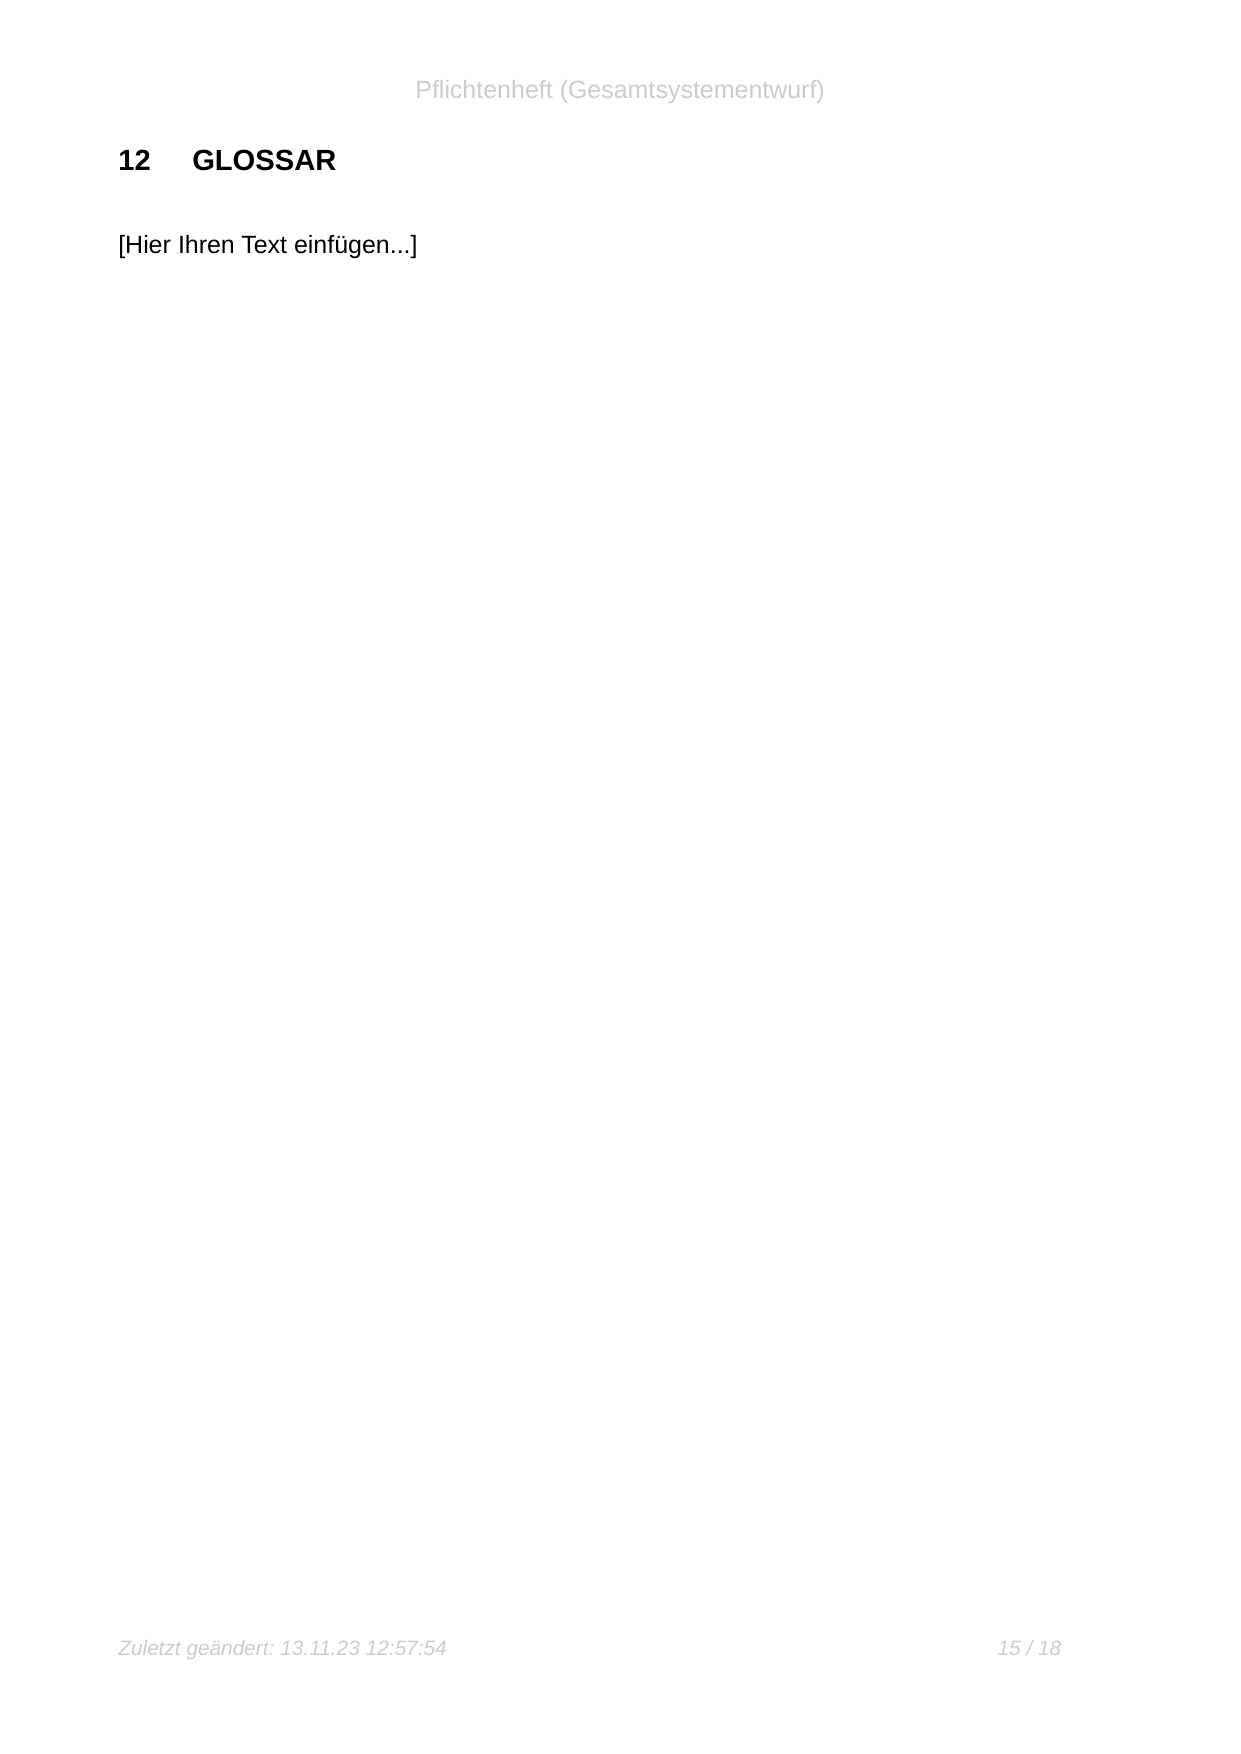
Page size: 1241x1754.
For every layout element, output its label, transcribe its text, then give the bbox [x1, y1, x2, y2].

text [Hier Ihren Text einfügen...] [118, 230, 1122, 259]
subtitle Glossar [118, 143, 1122, 177]
